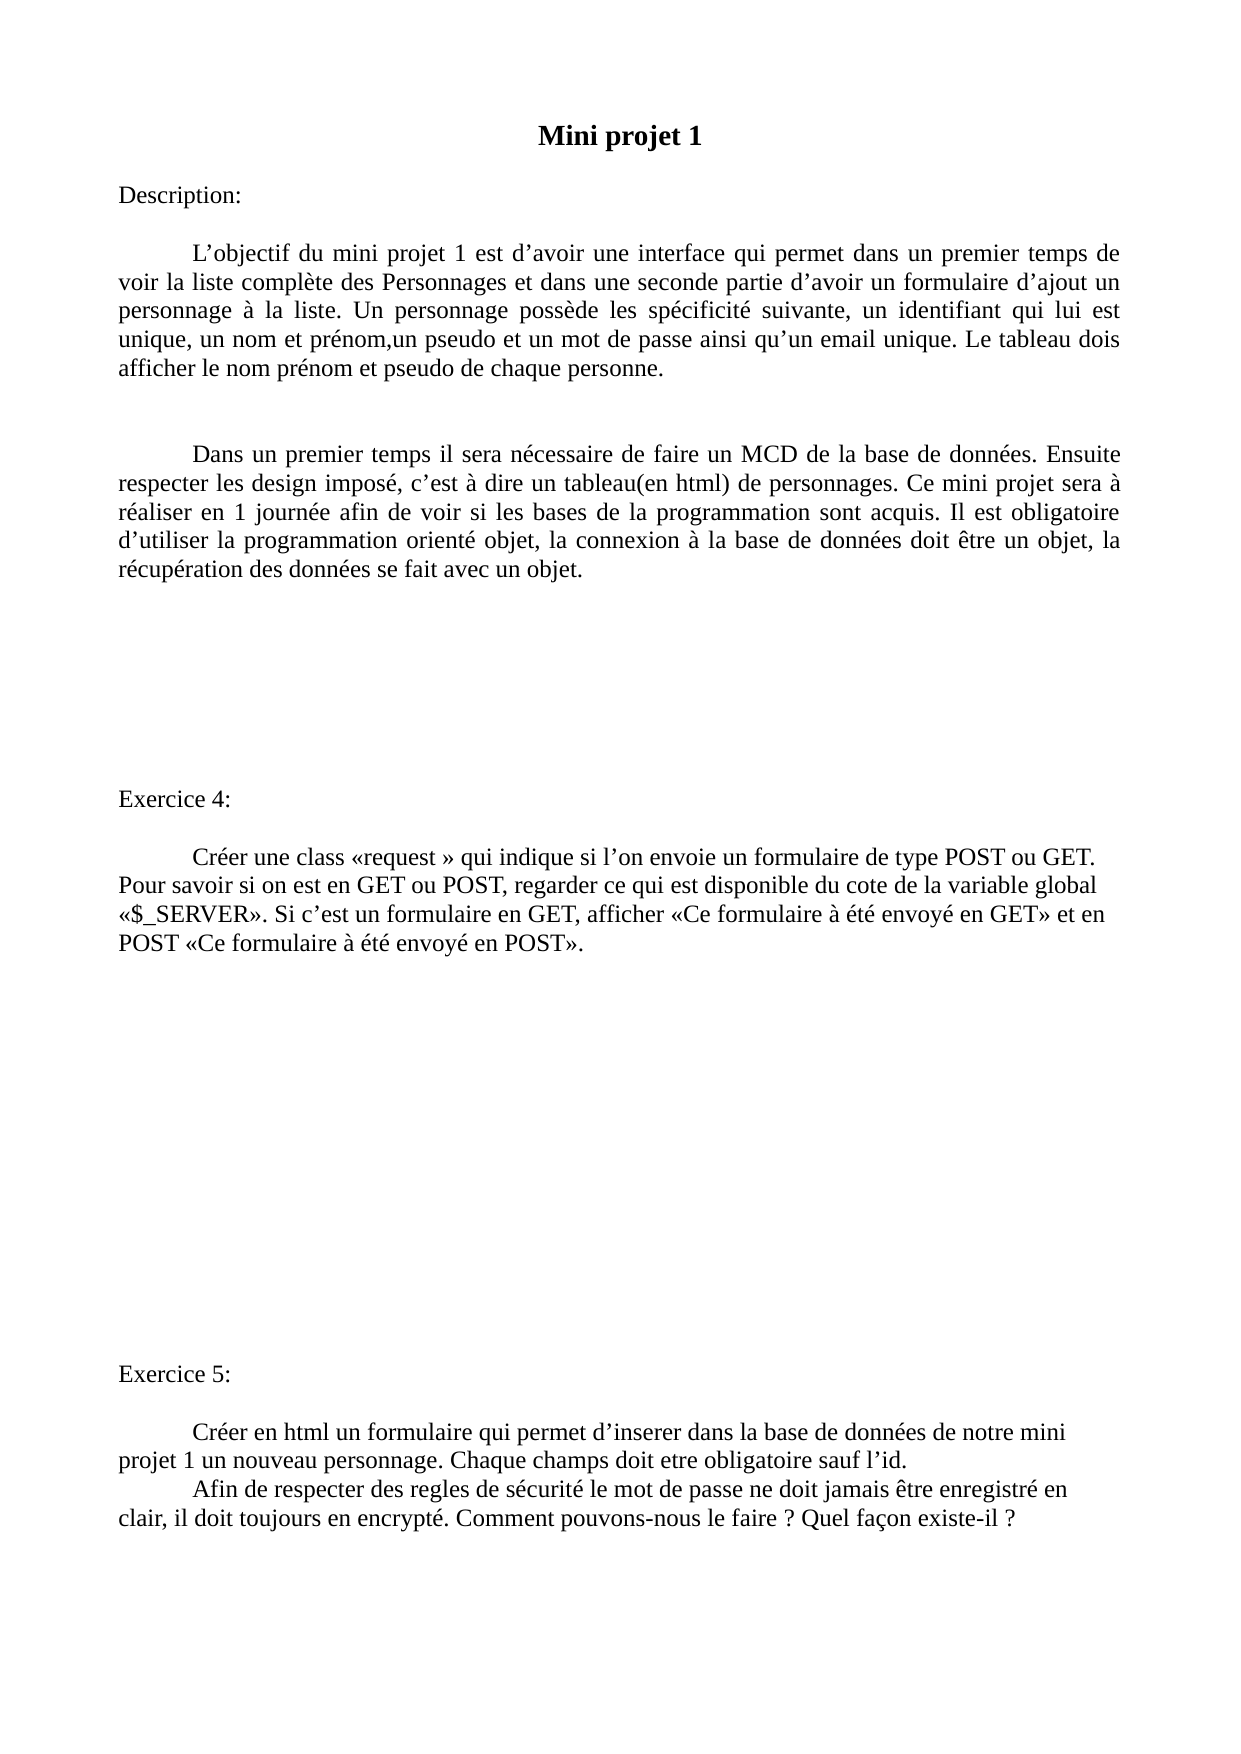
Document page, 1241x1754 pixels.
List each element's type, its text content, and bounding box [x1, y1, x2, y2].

text Créer en html un formulaire qui permet d’inserer dans la base de données de notre mini projet 1 un nouveau personnage. Chaque champs doit etre obligatoire sauf l’id. [118, 1417, 1122, 1474]
text Afin de respecter des regles de sécurité le mot de passe ne doit jamais être enregistré en clair, il doit toujours en encrypté. Comment pouvons-nous le faire ? Quel façon existe-il ? [118, 1474, 1122, 1532]
text Description: [118, 180, 1122, 209]
text Exercice 4: [118, 784, 1122, 813]
text L’objectif du mini projet 1 est d’avoir une interface qui permet dans un premier temps de voir la liste complète des Personnages et dans une seconde partie d’avoir un formulaire d’ajout un personnage à la liste. Un personnage possède les spécificité suivante, un identifiant qui lui est unique, un nom et prénom,un pseudo et un mot de passe ainsi qu’un email unique. Le tableau dois afficher le nom prénom et pseudo de chaque personne. [118, 238, 1122, 382]
text Exercice 5: [118, 1359, 1122, 1388]
text Créer une class «request » qui indique si l’on envoie un formulaire de type POST ou GET. Pour savoir si on est en GET ou POST, regarder ce qui est disponible du cote de la variable global «$_SERVER». Si c’est un formulaire en GET, afficher «Ce formulaire à été envoyé en GET» et en POST «Ce formulaire à été envoyé en POST». [118, 842, 1122, 957]
text Mini projet 1 [118, 118, 1122, 152]
text Dans un premier temps il sera nécessaire de faire un MCD de la base de données. Ensuite respecter les design imposé, c’est à dire un tableau(en html) de personnages. Ce mini projet sera à réaliser en 1 journée afin de voir si les bases de la programmation sont acquis. Il est obligatoire d’utiliser la programmation orienté objet, la connexion à la base de données doit être un objet, la récupération des données se fait avec un objet. [118, 439, 1122, 583]
